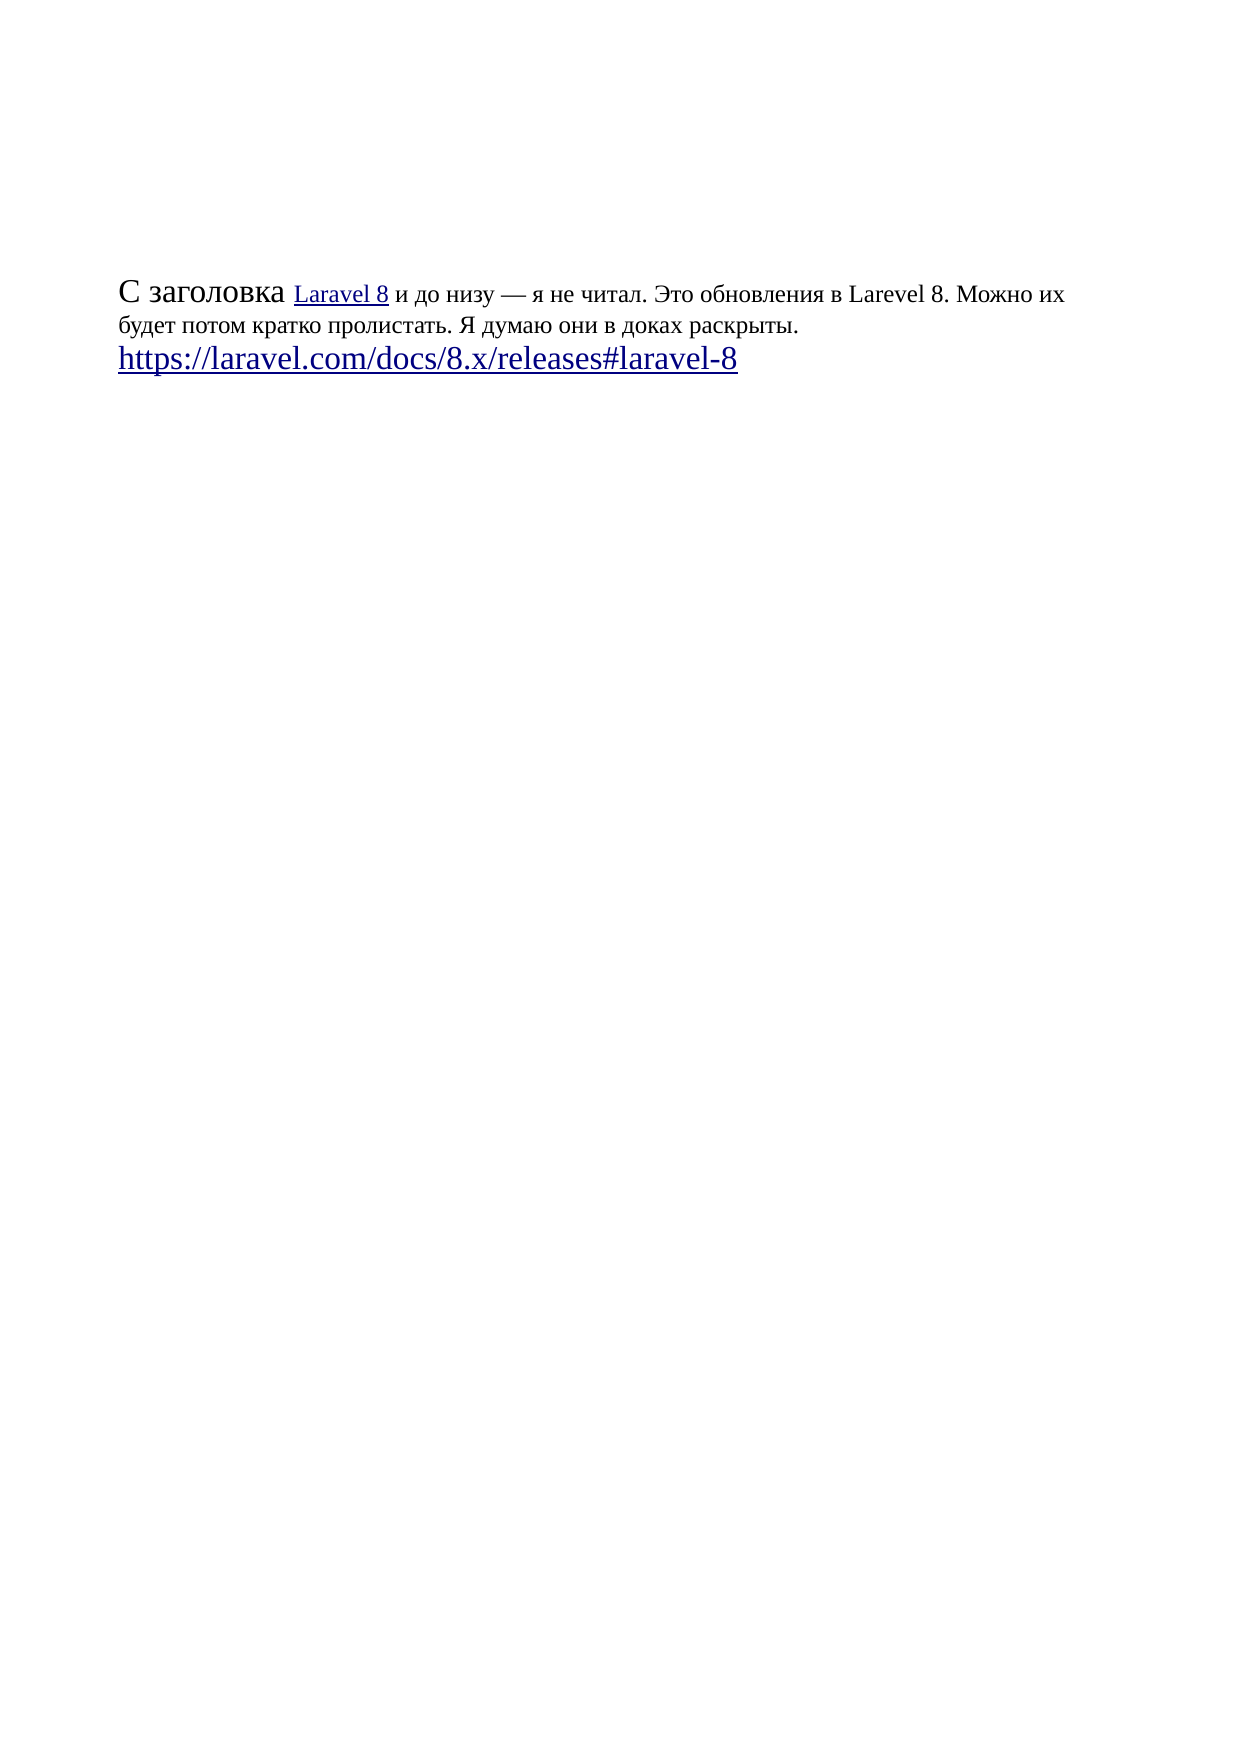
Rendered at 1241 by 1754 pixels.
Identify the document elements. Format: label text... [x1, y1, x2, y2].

text С заголовка Laravel 8 и до низу — я не читал. Это обновления в Larevel 8. Можно их будет потом кратко пролистать. Я думаю они в доках раскрыты. [118, 271, 1122, 338]
text https://laravel.com/docs/8.x/releases#laravel-8 [118, 338, 1122, 377]
